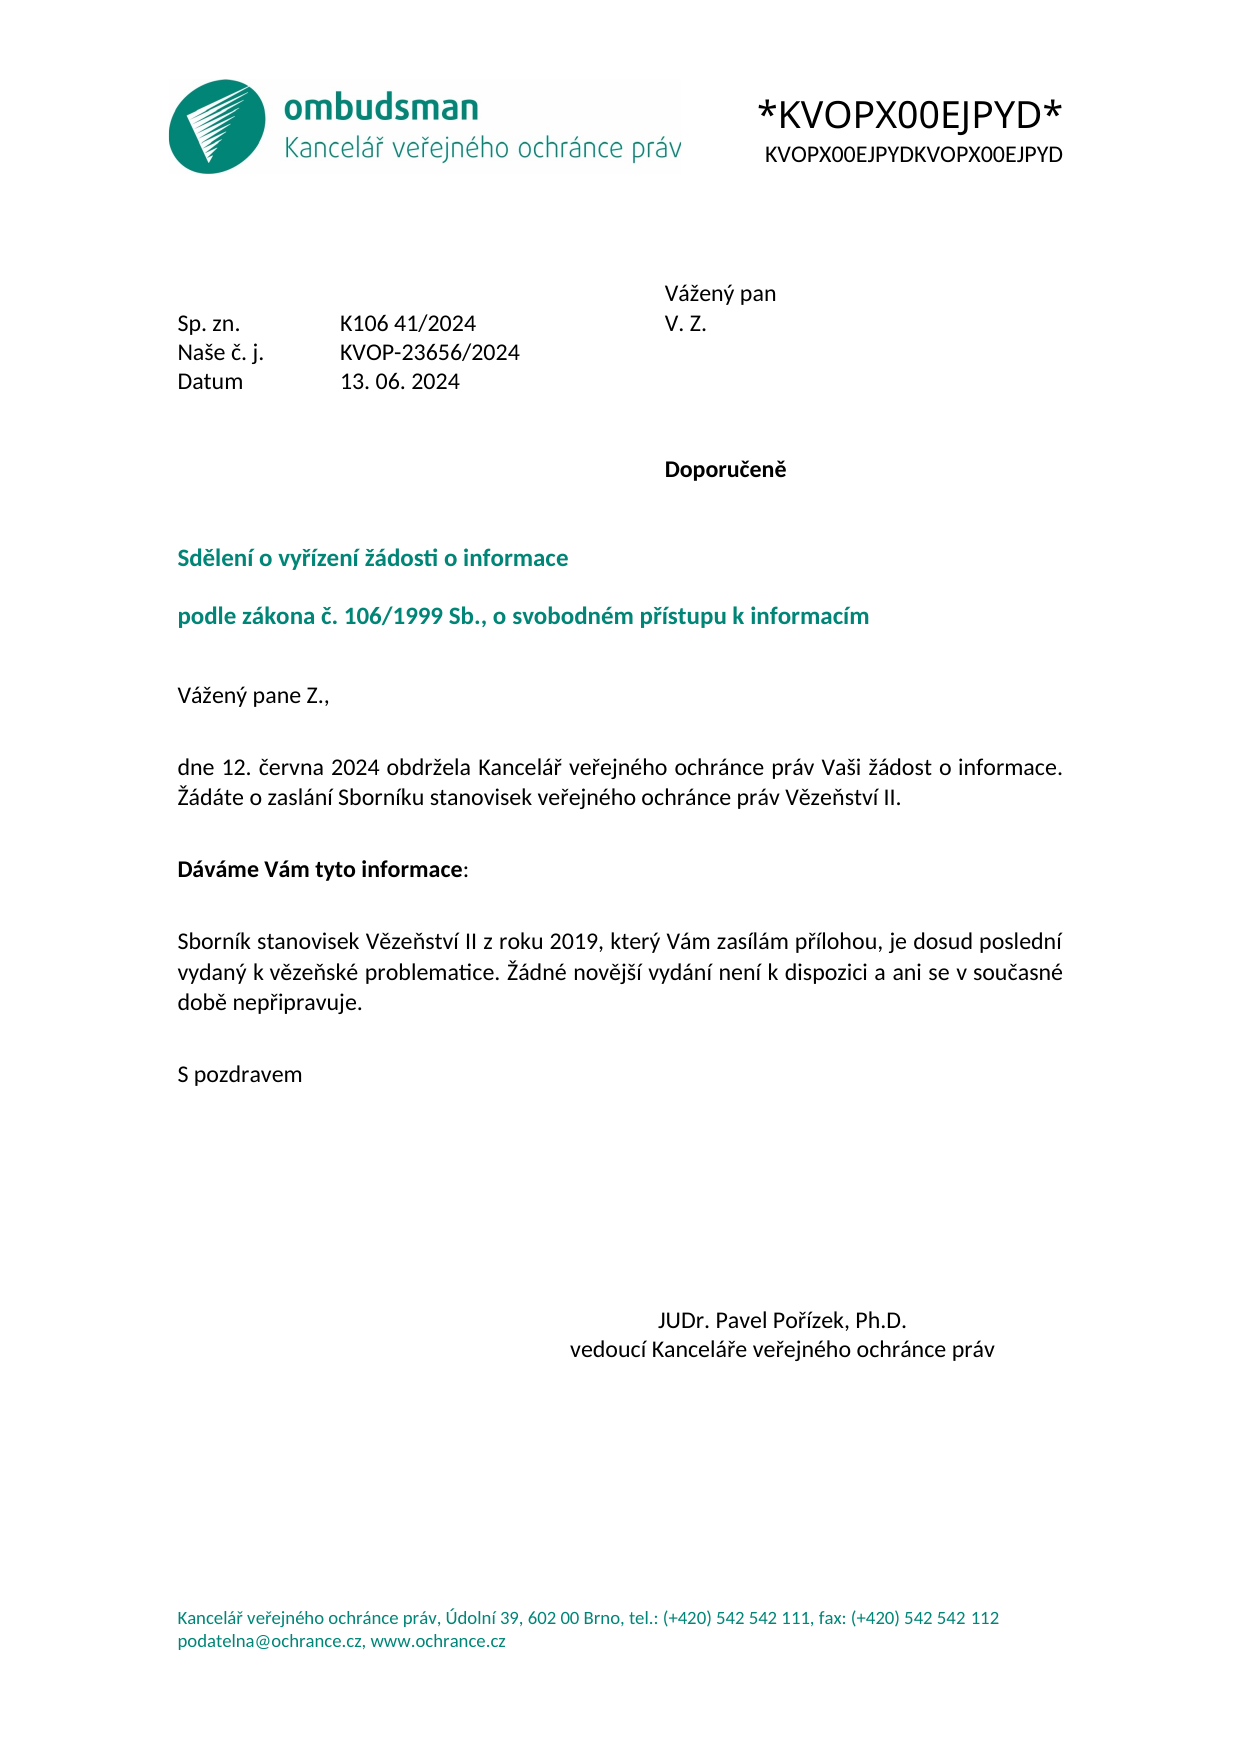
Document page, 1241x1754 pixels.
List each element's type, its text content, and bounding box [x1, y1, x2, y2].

text S pozdravem [177, 1059, 1063, 1089]
text Sborník stanovisek Vězeňství II z roku 2019, který Vám zasílám přílohou, je dosud poslední vydaný k vězeňské problematice. Žádné novější vydání není k dispozici a ani se v současné době nepřipravuje. [177, 926, 1063, 1017]
text JUDr. Pavel Pořízek, Ph.D. [502, 1305, 1063, 1334]
subtitle podle zákona č. 106/1999 Sb., o svobodném přístupu k informacím [177, 600, 1063, 631]
text dne 12. června 2024 obdržela Kancelář veřejného ochránce práv Vaši žádost o informace. Žádáte o zaslání Sborníku stanovisek veřejného ochránce práv Vězeňství II. [177, 752, 1063, 812]
text vedoucí Kanceláře veřejného ochránce práv [502, 1334, 1063, 1363]
subtitle Sdělení o vyřízení žádosti o informace [177, 542, 1063, 572]
table_header Sp. zn. Naše č. j. Datum [177, 220, 340, 542]
text Vážený pane Z., [177, 680, 1063, 709]
text Dáváme Vám tyto informace: [177, 854, 1063, 884]
table_header K106 41/2024 KVOP-23656/2024 13. 06. 2024 [340, 220, 664, 542]
table_header Vážený pan V. Z. Doporučeně [665, 220, 1085, 542]
